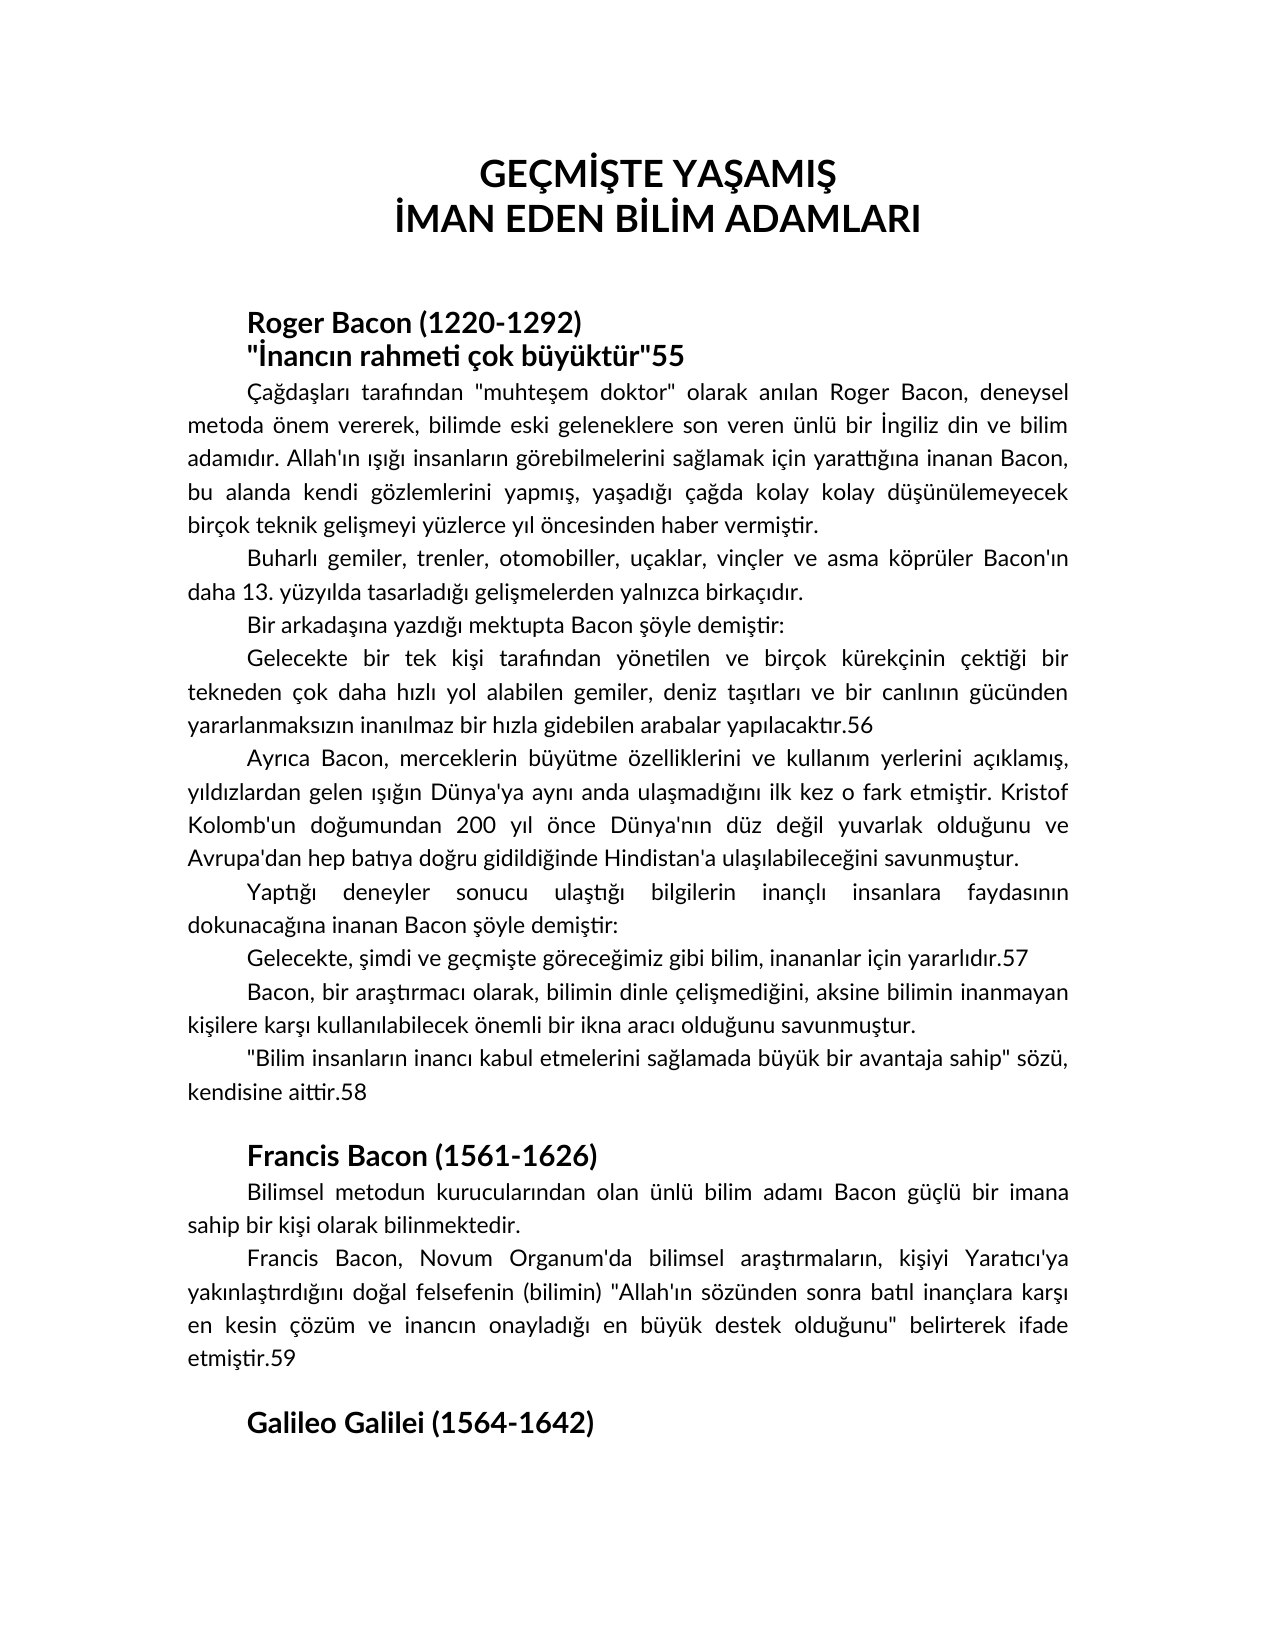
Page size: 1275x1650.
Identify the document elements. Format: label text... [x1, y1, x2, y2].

text GEÇMİŞTE YAŞAMIŞ [187, 150, 1070, 195]
text Çağdaşları tarafından "muhteşem doktor" olarak anılan Roger Bacon, deneysel metoda önem vererek, bilimde eski geleneklere son veren ünlü bir İngiliz din ve bilim adamıdır. Allah'ın ışığı insanların görebilmelerini sağlamak için yarattığına inanan Bacon, bu alanda kendi gözlemlerini yapmış, yaşadığı çağda kolay kolay düşünülemeyecek birçok teknik gelişmeyi yüzlerce yıl öncesinden haber vermiştir. [187, 373, 1070, 540]
text Francis Bacon, Novum Organum'da bilimsel araştırmaların, kişiyi Yaratıcı'ya yakınlaştırdığını doğal felsefenin (bilimin) "Allah'ın sözünden sonra batıl inançlara karşı en kesin çözüm ve inancın onayladığı en büyük destek olduğunu" belirterek ifade etmiştir.59 [187, 1240, 1070, 1373]
text İMAN EDEN BİLİM ADAMLARI [187, 195, 1070, 240]
text Bir arkadaşına yazdığı mektupta Bacon şöyle demiştir: [187, 607, 1070, 640]
text Gelecekte bir tek kişi tarafından yönetilen ve birçok kürekçinin çektiği bir tekneden çok daha hızlı yol alabilen gemiler, deniz taşıtları ve bir canlının gücünden yararlanmaksızın inanılmaz bir hızla gidebilen arabalar yapılacaktır.56 [187, 640, 1070, 740]
text Roger Bacon (1220-1292) [187, 307, 1070, 340]
text Francis Bacon (1561-1626) [187, 1140, 1070, 1173]
text "Bilim insanların inancı kabul etmelerini sağlamada büyük bir avantaja sahip" sözü, kendisine aittir.58 [187, 1040, 1070, 1107]
text Bilimsel metodun kurucularından olan ünlü bilim adamı Bacon güçlü bir imana sahip bir kişi olarak bilinmektedir. [187, 1173, 1070, 1240]
text Ayrıca Bacon, merceklerin büyütme özelliklerini ve kullanım yerlerini açıklamış, yıldızlardan gelen ışığın Dünya'ya aynı anda ulaşmadığını ilk kez o fark etmiştir. Kristof Kolomb'un doğumundan 200 yıl önce Dünya'nın düz değil yuvarlak olduğunu ve Avrupa'dan hep batıya doğru gidildiğinde Hindistan'a ulaşılabileceğini savunmuştur. [187, 740, 1070, 873]
text Yaptığı deneyler sonucu ulaştığı bilgilerin inançlı insanlara faydasının dokunacağına inanan Bacon şöyle demiştir: [187, 873, 1070, 940]
text Bacon, bir araştırmacı olarak, bilimin dinle çelişmediğini, aksine bilimin inanmayan kişilere karşı kullanılabilecek önemli bir ikna aracı olduğunu savunmuştur. [187, 973, 1070, 1040]
text Buharlı gemiler, trenler, otomobiller, uçaklar, vinçler ve asma köprüler Bacon'ın daha 13. yüzyılda tasarladığı gelişmelerden yalnızca birkaçıdır. [187, 540, 1070, 607]
text Galileo Galilei (1564-1642) [187, 1407, 1070, 1440]
text Gelecekte, şimdi ve geçmişte göreceğimiz gibi bilim, inananlar için yararlıdır.57 [187, 940, 1070, 973]
text "İnancın rahmeti çok büyüktür"55 [187, 340, 1070, 373]
